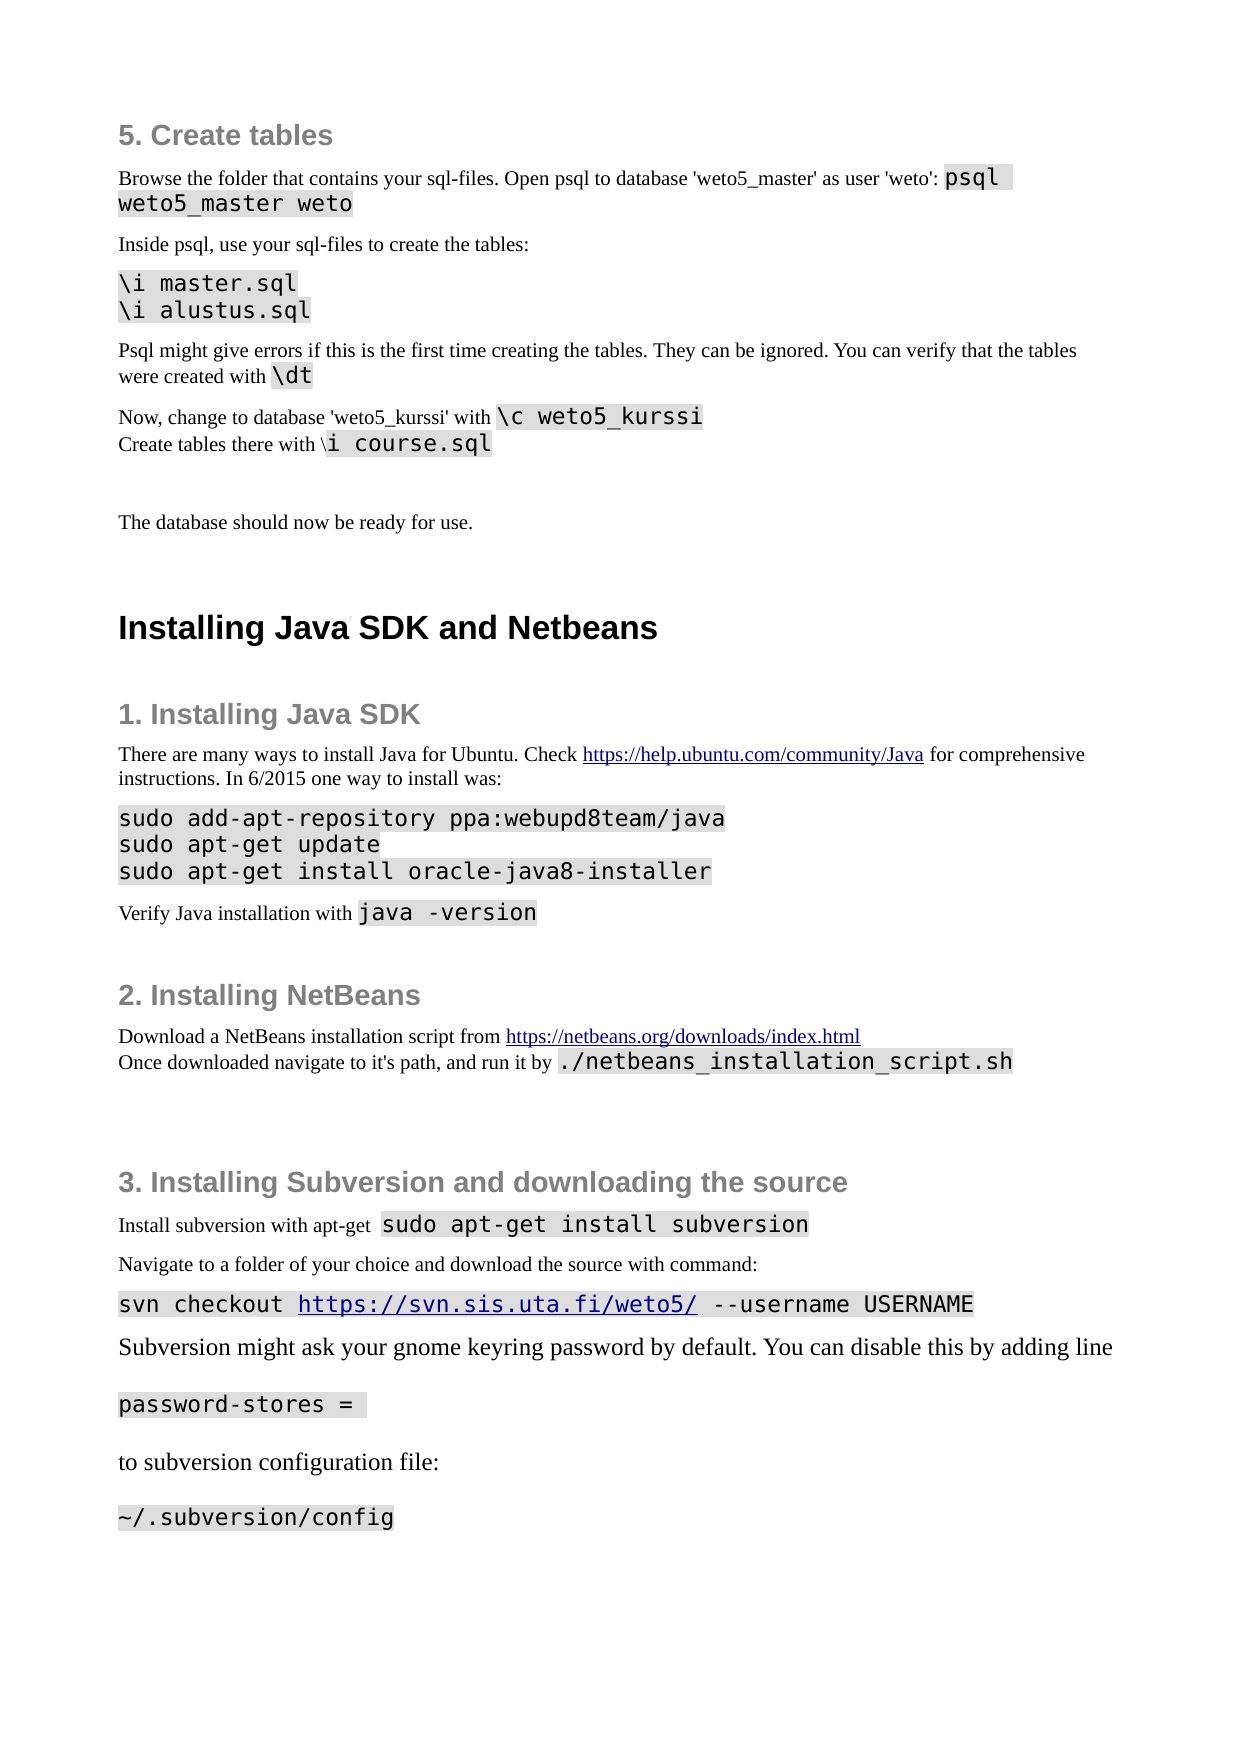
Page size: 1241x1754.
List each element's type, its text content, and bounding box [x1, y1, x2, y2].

subtitle 2. Installing NetBeans [118, 978, 1122, 1012]
text password-stores = [118, 1392, 1122, 1447]
text Install subversion with apt-get sudo apt-get install subversion [809, 1211, 1122, 1237]
text Subversion might ask your gnome keyring password by default. You can disable this by adding line [118, 1332, 1122, 1363]
text Psql might give errors if this is the first time creating the tables. They can be ignored. You can verify that the tables were created with \dt [118, 338, 1122, 389]
text Install subversion with apt-get sudo apt-get install subversion [118, 1211, 381, 1237]
text Browse the folder that contains your sql-files. Open psql to database 'weto5_master' as user 'weto': psql weto5_master weto [118, 164, 1122, 217]
text Inside psql, use your sql-files to create the tables: [118, 232, 1122, 256]
text The database should now be ready for use. [118, 510, 1122, 534]
subtitle 1. Installing Java SDK [118, 697, 1122, 730]
subtitle 5. Create tables [118, 118, 1122, 152]
subtitle Installing Java SDK and Netbeans [118, 608, 1122, 647]
text Download a NetBeans installation script from https://netbeans.org/downloads/index.html Once downloaded navigate to it's path, and run it by ./netbeans_installation_script.sh [118, 1024, 1122, 1074]
text Navigate to a folder of your choice and download the source with command: [118, 1252, 1122, 1276]
text to subversion configuration file: [118, 1447, 1122, 1504]
text svn checkout https://svn.sis.uta.fi/weto5/ --username USERNAME [974, 1291, 1122, 1317]
text ~/.subversion/config [118, 1504, 1122, 1531]
subtitle 3. Installing Subversion and downloading the source [118, 1165, 1122, 1199]
text Now, change to database 'weto5_kurssi' with \c weto5_kurssi Create tables there with \i course.sql [118, 403, 1122, 457]
text \i master.sql \i alustus.sql [298, 270, 1122, 323]
text There are many ways to install Java for Ubuntu. Check https://help.ubuntu.com/community/Java for comprehensive instructions. In 6/2015 one way to install was: [118, 742, 1122, 790]
text sudo add-apt-repository ppa:webupd8team/java sudo apt-get update sudo apt-get install oracle-java8-installer [380, 805, 1122, 885]
text Verify Java installation with java -version [118, 899, 1122, 926]
